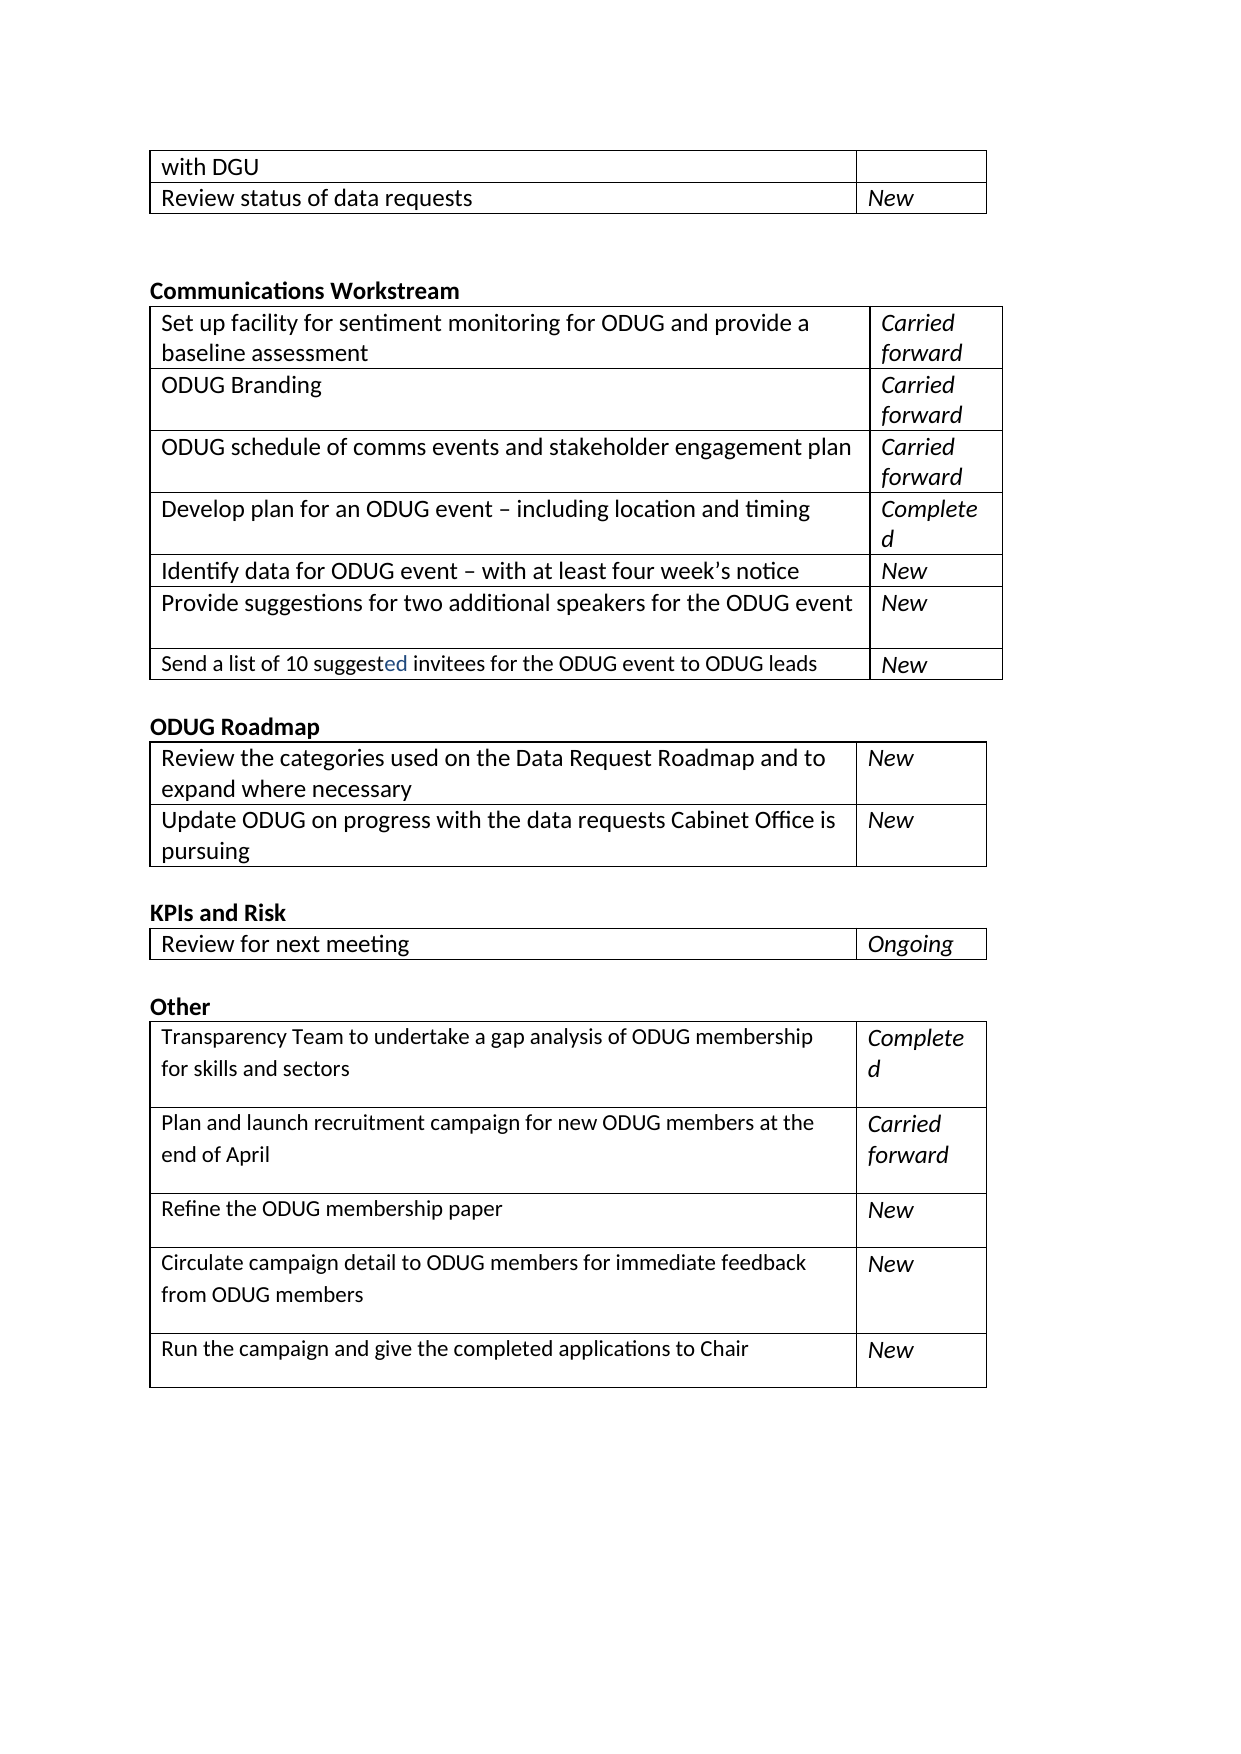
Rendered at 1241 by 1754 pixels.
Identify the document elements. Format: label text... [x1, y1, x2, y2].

table_cell ODUG Branding [151, 369, 869, 430]
table_cell Circulate campaign detail to ODUG members for immediate feedback from ODUG members [151, 1248, 856, 1333]
text ODUG Roadmap [150, 711, 1090, 741]
table_header Review for next meeting [151, 929, 856, 959]
table_cell Review status of data requests [151, 183, 856, 213]
table_cell Carried forward [871, 369, 1002, 430]
table_cell [857, 151, 986, 182]
table_header Completed [857, 1022, 986, 1107]
table_cell ODUG schedule of comms events and stakeholder engagement plan [151, 431, 869, 492]
table_cell Completed [871, 493, 1002, 554]
table_cell Develop plan for an ODUG event – including location and timing [151, 493, 869, 554]
table_header Transparency Team to undertake a gap analysis of ODUG membership for skills and sectors [151, 1022, 856, 1107]
table_cell New [871, 555, 1002, 586]
table_header New [857, 743, 986, 803]
table_cell with DGU [151, 151, 856, 182]
table_header Ongoing [857, 929, 986, 959]
table_cell New [871, 587, 1002, 648]
table_cell New [857, 1248, 986, 1333]
table_cell New [857, 1194, 986, 1247]
text Communications Workstream [150, 275, 1090, 306]
table_cell Send a list of 10 suggested invitees for the ODUG event to ODUG leads [151, 649, 869, 679]
table_cell Carried forward [857, 1108, 986, 1193]
table_cell Run the campaign and give the completed applications to Chair [151, 1334, 856, 1387]
table_header Review the categories used on the Data Request Roadmap and to expand where necessary [151, 743, 856, 803]
table_cell Provide suggestions for two additional speakers for the ODUG event [151, 587, 869, 648]
table_cell New [857, 183, 986, 213]
table_header Carried forward [871, 307, 1002, 368]
table_cell Carried forward [871, 431, 1002, 492]
table_cell New [857, 805, 986, 866]
table_cell New [857, 1334, 986, 1387]
table_header Set up facility for sentiment monitoring for ODUG and provide a baseline assessment [151, 307, 869, 368]
table_cell Update ODUG on progress with the data requests Cabinet Office is pursuing [151, 805, 856, 866]
table_cell Refine the ODUG membership paper [151, 1194, 856, 1247]
table_cell Plan and launch recruitment campaign for new ODUG members at the end of April [151, 1108, 856, 1193]
table_cell New [871, 649, 1002, 679]
table_cell Identify data for ODUG event – with at least four week’s notice [151, 555, 869, 586]
text Other [150, 991, 1090, 1021]
text KPIs and Risk [150, 897, 1090, 928]
